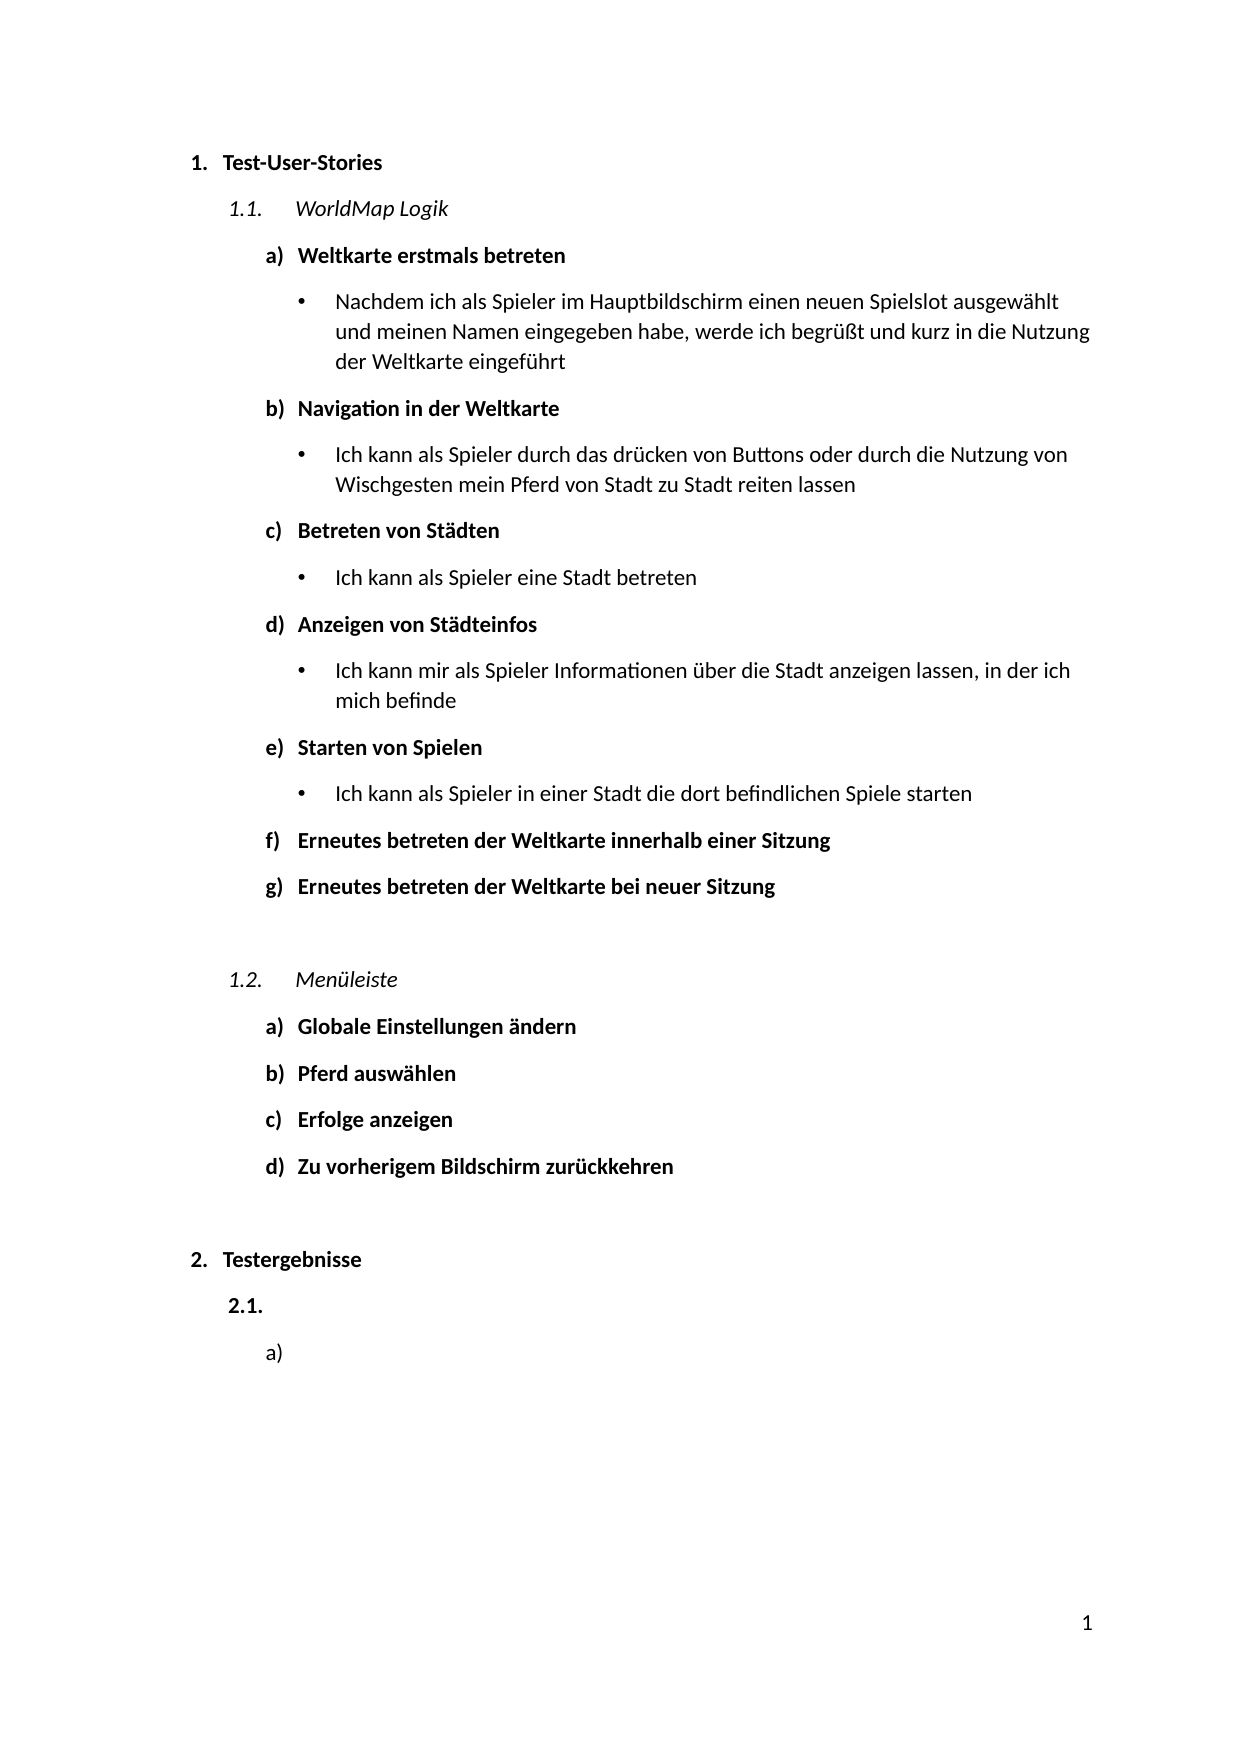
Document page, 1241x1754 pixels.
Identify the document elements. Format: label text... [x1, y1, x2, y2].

list Anzeigen von Städteinfos [260, 610, 1093, 638]
list Navigation in der Weltkarte [260, 394, 1093, 422]
list Betreten von Städten [260, 517, 1093, 545]
list Zu vorherigem Bildschirm zurückkehren [260, 1152, 1093, 1180]
list Ich kann als Spieler in einer Stadt die dort befindlichen Spiele starten [298, 779, 1093, 807]
list Starten von Spielen [260, 733, 1093, 761]
list Erfolge anzeigen [260, 1105, 1093, 1133]
list Nachdem ich als Spieler im Hauptbildschirm einen neuen Spielslot ausgewählt und meinen Namen eingegeben habe, werde ich begrüßt und kurz in die Nutzung der Weltkarte eingeführt [298, 287, 1093, 375]
list Ich kann als Spieler eine Stadt betreten [298, 563, 1093, 591]
list Test-User-Stories [185, 148, 1093, 176]
list Weltkarte erstmals betreten [260, 241, 1093, 269]
list WorldMap Logik [223, 194, 1093, 222]
list Erneutes betreten der Weltkarte innerhalb einer Sitzung [260, 826, 1093, 854]
list Ich kann mir als Spieler Informationen über die Stadt anzeigen lassen, in der ich mich befinde [298, 656, 1093, 714]
list Testergebnisse [185, 1245, 1093, 1273]
list Menüleiste [223, 966, 1093, 994]
list Ich kann als Spieler durch das drücken von Buttons oder durch die Nutzung von Wischgesten mein Pferd von Stadt zu Stadt reiten lassen [298, 440, 1093, 498]
list Pferd auswählen [260, 1059, 1093, 1087]
list Globale Einstellungen ändern [260, 1012, 1093, 1040]
list Erneutes betreten der Weltkarte bei neuer Sitzung [260, 872, 1093, 901]
